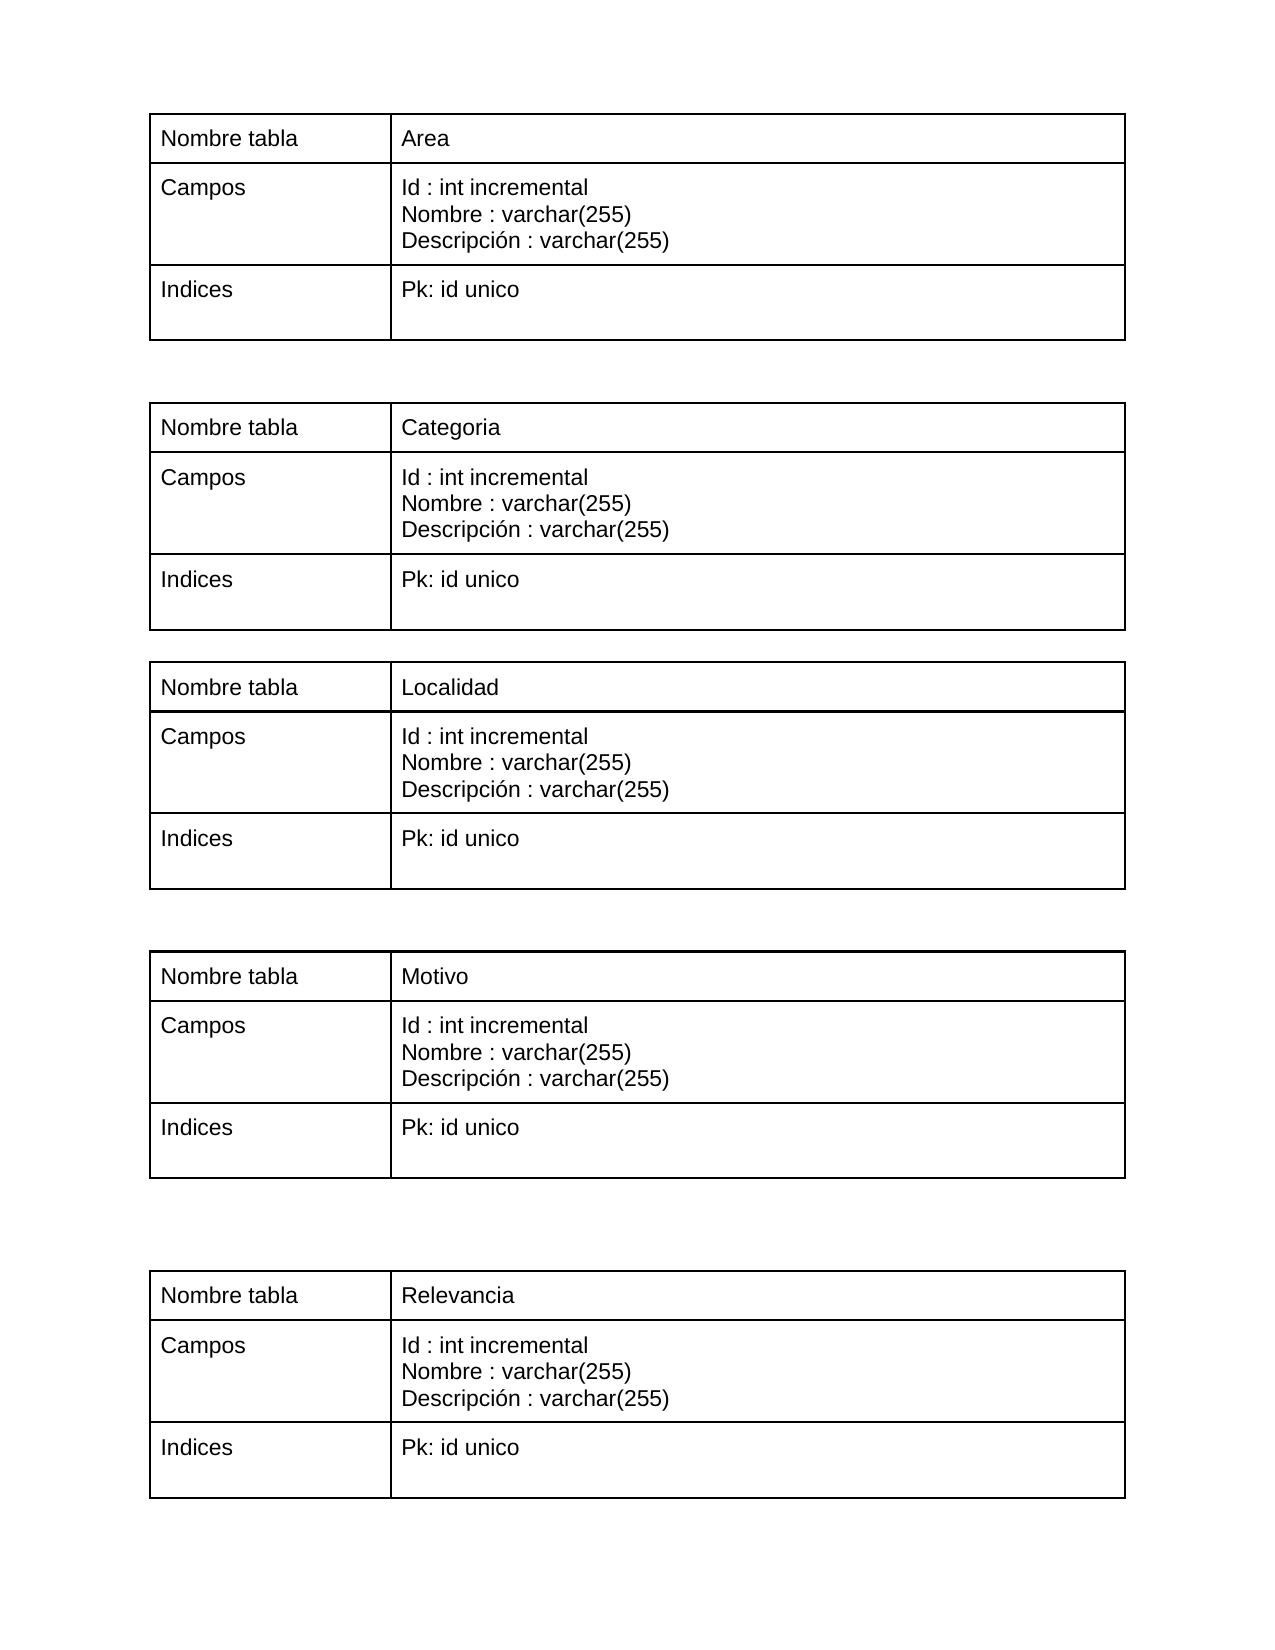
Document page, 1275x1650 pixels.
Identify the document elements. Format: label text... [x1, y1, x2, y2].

table_cell Pk: id unico [392, 814, 1124, 888]
table_cell Id : int incremental Nombre : varchar(255) Descripción : varchar(255) [392, 713, 1124, 812]
table_cell Campos [151, 1002, 390, 1102]
table_cell Indices [151, 555, 390, 629]
table_cell Indices [151, 814, 390, 888]
table_header Categoria [392, 404, 1124, 451]
table_header Nombre tabla [151, 663, 390, 710]
table_cell Indices [151, 1423, 390, 1497]
table_header Nombre tabla [151, 404, 390, 451]
table_header Localidad [392, 663, 1124, 710]
table_header Nombre tabla [151, 115, 390, 162]
table_cell Pk: id unico [392, 266, 1124, 339]
table_header Nombre tabla [151, 953, 390, 1000]
table_cell Id : int incremental Nombre : varchar(255) Descripción : varchar(255) [392, 453, 1124, 553]
table_cell Campos [151, 1321, 390, 1421]
table_header Relevancia [392, 1272, 1124, 1319]
table_cell Indices [151, 1104, 390, 1177]
table_header Nombre tabla [151, 1272, 390, 1319]
table_cell Pk: id unico [392, 555, 1124, 629]
table_cell Id : int incremental Nombre : varchar(255) Descripción : varchar(255) [392, 1321, 1124, 1421]
table_cell Campos [151, 453, 390, 553]
table_header Area [392, 115, 1124, 162]
table_header Motivo [392, 953, 1124, 1000]
table_cell Id : int incremental Nombre : varchar(255) Descripción : varchar(255) [392, 164, 1124, 264]
table_cell Pk: id unico [392, 1104, 1124, 1177]
table_cell Indices [151, 266, 390, 339]
table_cell Pk: id unico [392, 1423, 1124, 1497]
table_cell Id : int incremental Nombre : varchar(255) Descripción : varchar(255) [392, 1002, 1124, 1102]
table_cell Campos [151, 713, 390, 812]
table_cell Campos [151, 164, 390, 264]
